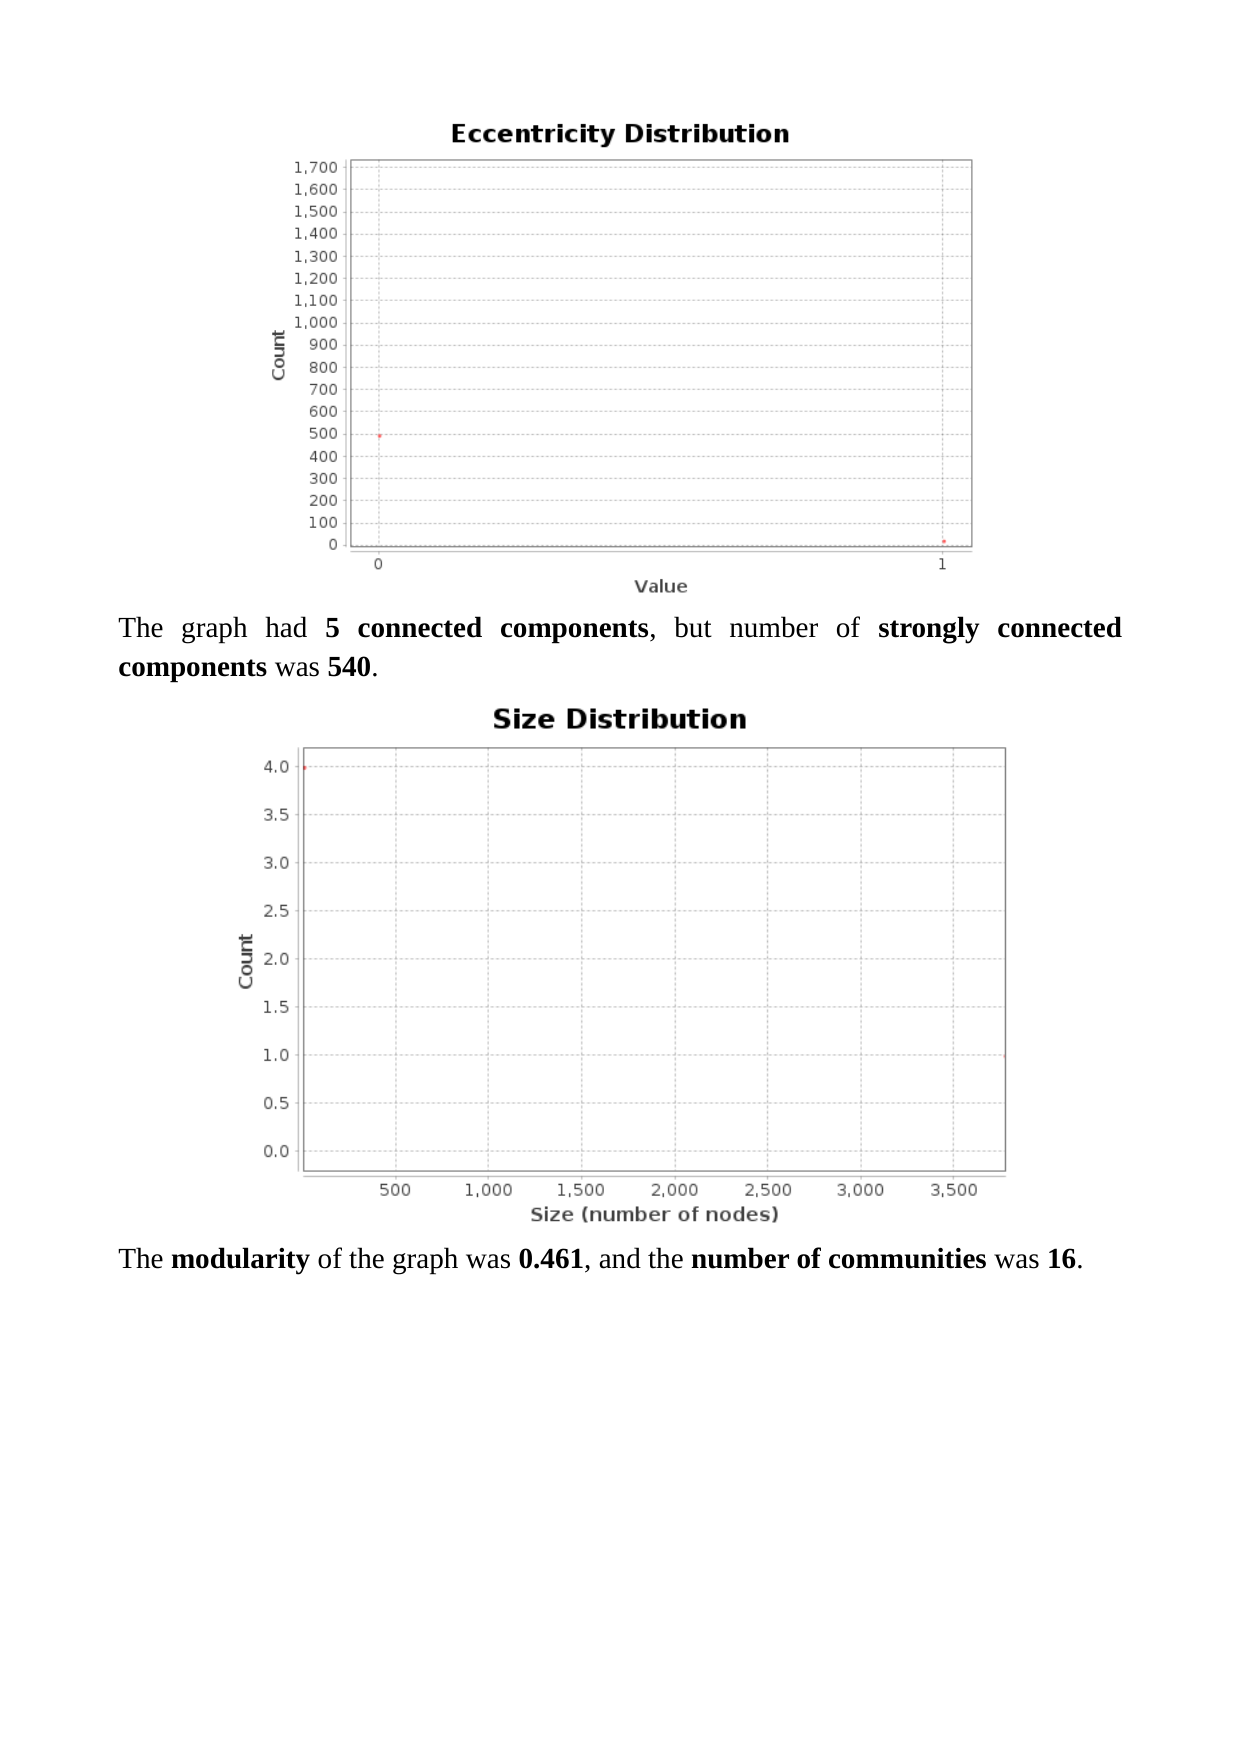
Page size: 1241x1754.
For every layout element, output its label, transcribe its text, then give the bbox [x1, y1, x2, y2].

picture [219, 702, 1021, 1236]
picture [254, 118, 986, 606]
text The graph had 5 connected components, but number of strongly connected components was 540. [118, 118, 1122, 683]
text The modularity of the graph was 0.461, and the number of communities was 16. [118, 702, 1122, 1274]
